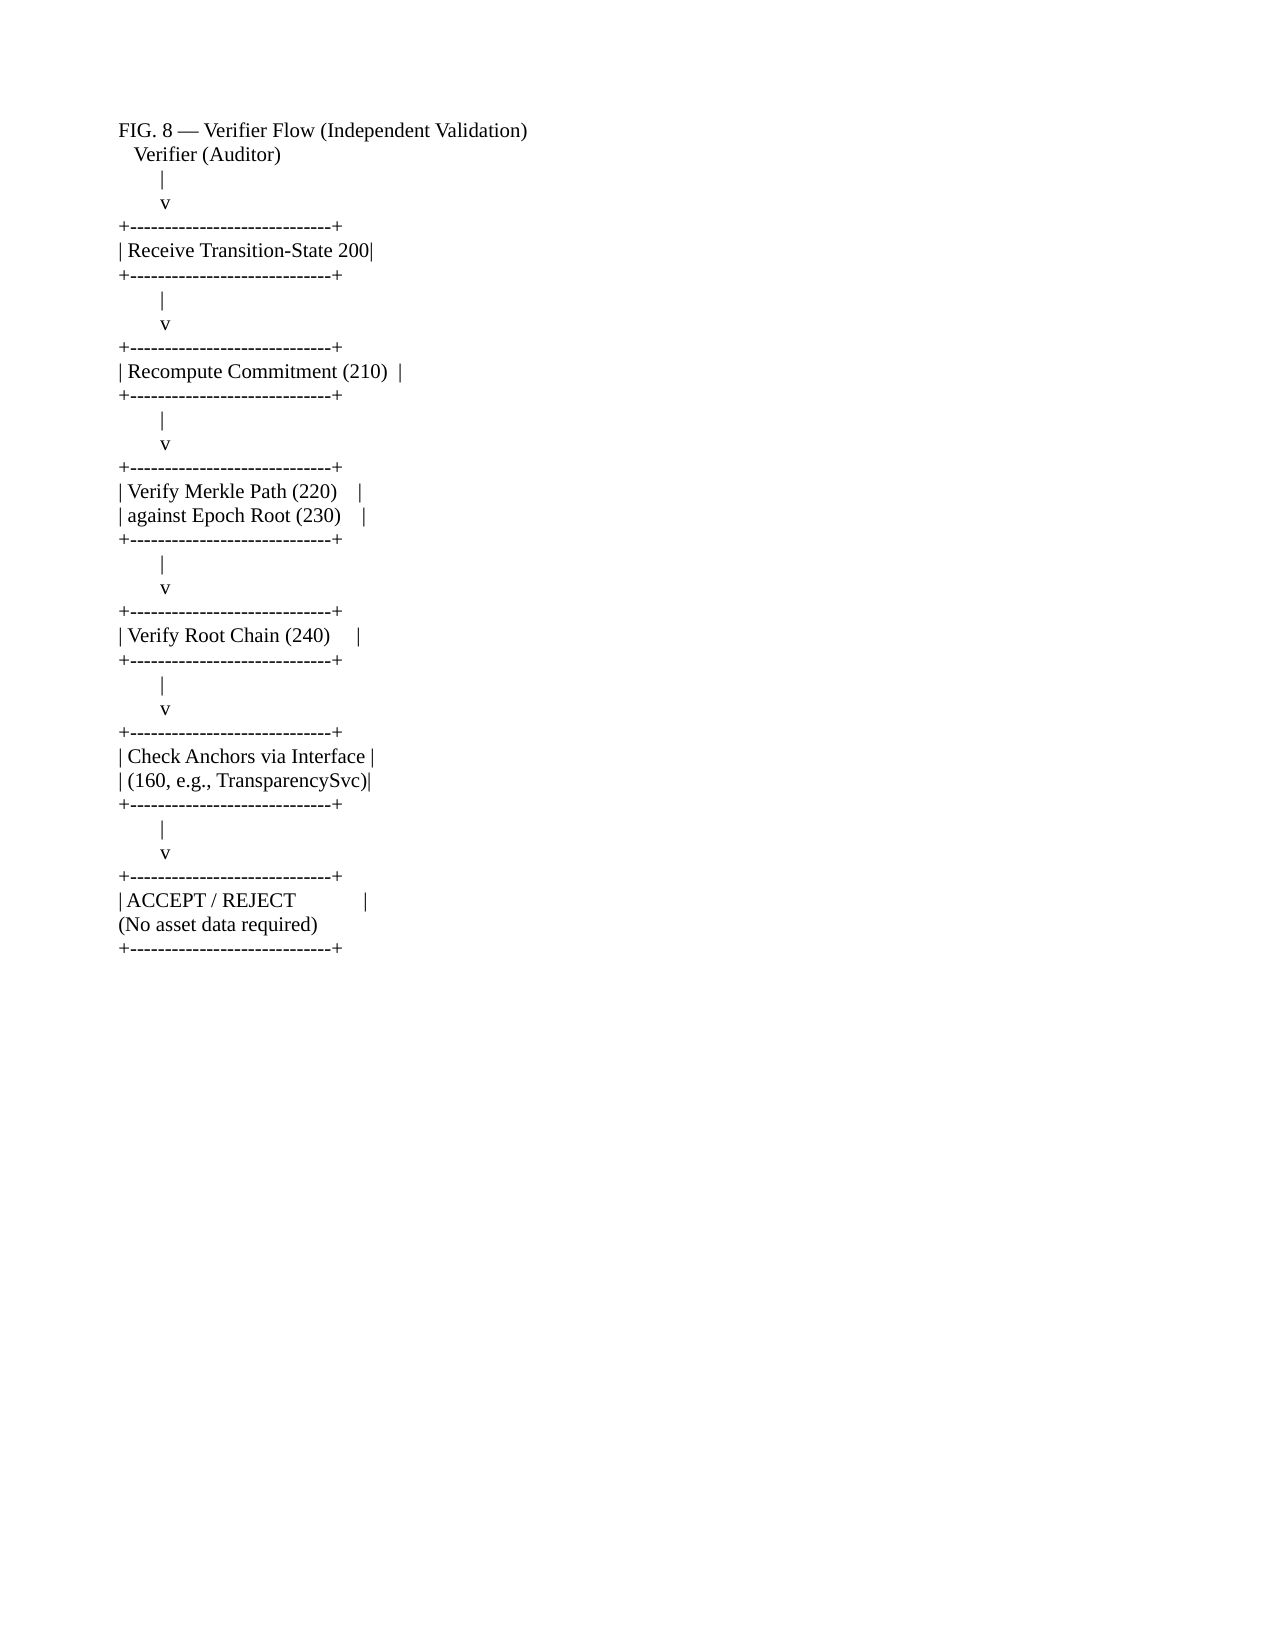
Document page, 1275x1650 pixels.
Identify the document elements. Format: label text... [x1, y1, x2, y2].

text Verifier (Auditor) | v +-----------------------------+ | Receive Transition-State 200| +-----------------------------+ | v +-----------------------------+ | Recompute Commitment (210) | +-----------------------------+ | v +-----------------------------+ | Verify Merkle Path (220) | | against Epoch Root (230) | +-----------------------------+ | v +-----------------------------+ | Verify Root Chain (240) | +-----------------------------+ | v +-----------------------------+ | Check Anchors via Interface | | (160, e.g., TransparencySvc)| +-----------------------------+ | v +-----------------------------+ | ACCEPT / REJECT | (No asset data required) +-----------------------------+ [118, 142, 1157, 984]
text FIG. 8 — Verifier Flow (Independent Validation) [118, 118, 1157, 142]
